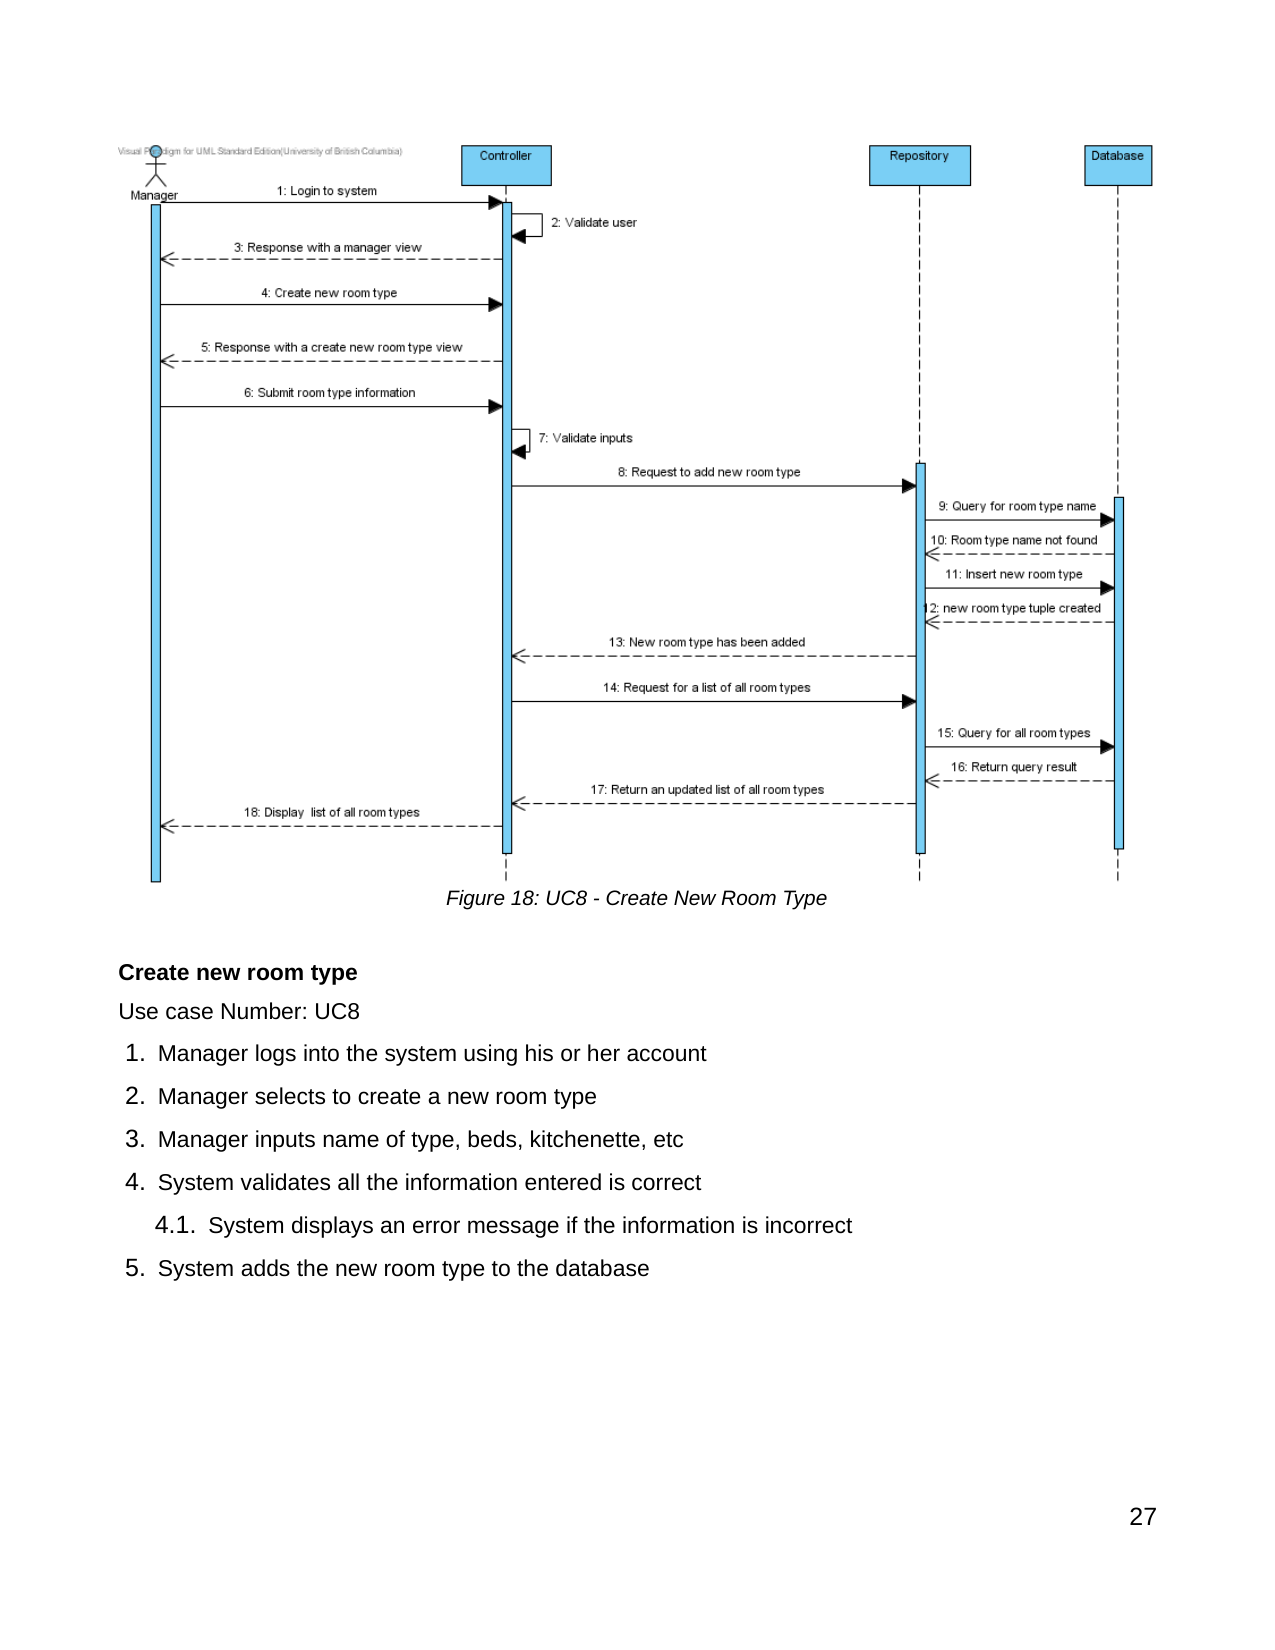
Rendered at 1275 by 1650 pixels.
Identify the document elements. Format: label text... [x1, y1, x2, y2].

subtitle Create new room type [118, 959, 1157, 986]
text [118, 910, 1157, 959]
text Use case Number: UC8 [118, 998, 1157, 1024]
text [118, 118, 1157, 143]
list System adds the new room type to the database [118, 1253, 1157, 1282]
picture [118, 143, 1157, 887]
list Manager selects to create a new room type [118, 1081, 1157, 1109]
list System displays an error message if the information is incorrect [118, 1210, 1157, 1239]
text Figure 18: UC8 - Create New Room Type [118, 887, 1157, 910]
list Manager logs into the system using his or her account [118, 1037, 1157, 1066]
list Manager inputs name of type, beds, kitchenette, etc [118, 1124, 1157, 1152]
list System validates all the information entered is correct [118, 1167, 1157, 1196]
